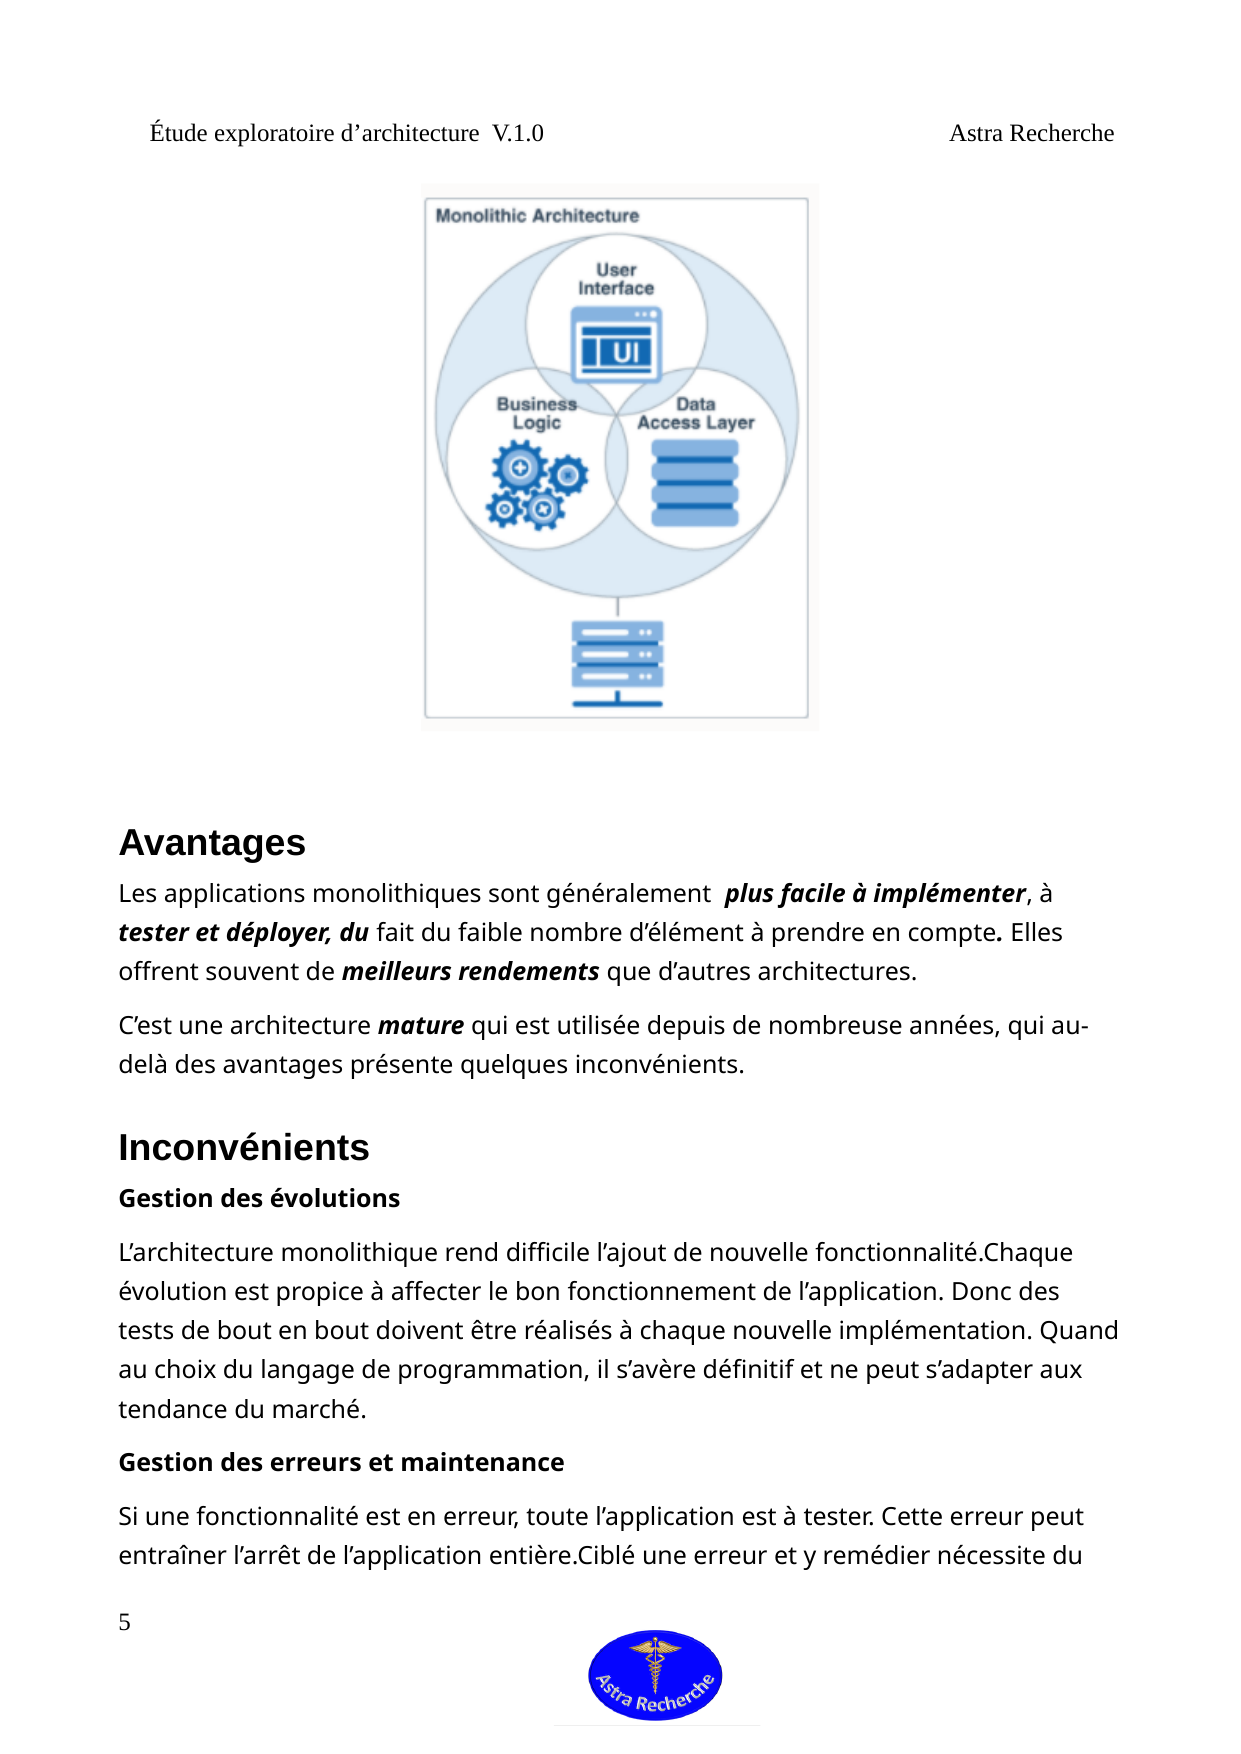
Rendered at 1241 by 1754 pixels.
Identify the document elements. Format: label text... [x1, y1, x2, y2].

subtitle Inconvénients [118, 1125, 1122, 1168]
text Gestion des évolutions [118, 1181, 1122, 1215]
text Les applications monolithiques sont généralement plus facile à implémenter, à tester et déployer, du fait du faible nombre d’élément à prendre en compte. Elles offrent souvent de meilleurs rendements que d’autres architectures. [118, 875, 1122, 988]
text Si une fonctionnalité est en erreur, toute l’application est à tester. Cette erreur peut entraîner l’arrêt de l’application entière.Ciblé une erreur et y remédier nécessite du [118, 1499, 1122, 1572]
text L’architecture monolithique rend difficile l’ajout de nouvelle fonctionnalité.Chaque évolution est propice à affecter le bon fonctionnement de l’application. Donc des tests de bout en bout doivent être réalisés à chaque nouvelle implémentation. Quand au choix du langage de programmation, il s’avère définitif et ne peut s’adapter aux tendance du marché. [118, 1235, 1122, 1425]
text C’est une architecture mature qui est utilisée depuis de nombreuse années, qui au-delà des avantages présente quelques inconvénients. [118, 1007, 1122, 1081]
subtitle Avantages [118, 820, 1122, 863]
picture [421, 176, 820, 736]
text Gestion des erreurs et maintenance [118, 1445, 1122, 1479]
picture [553, 1620, 761, 1729]
